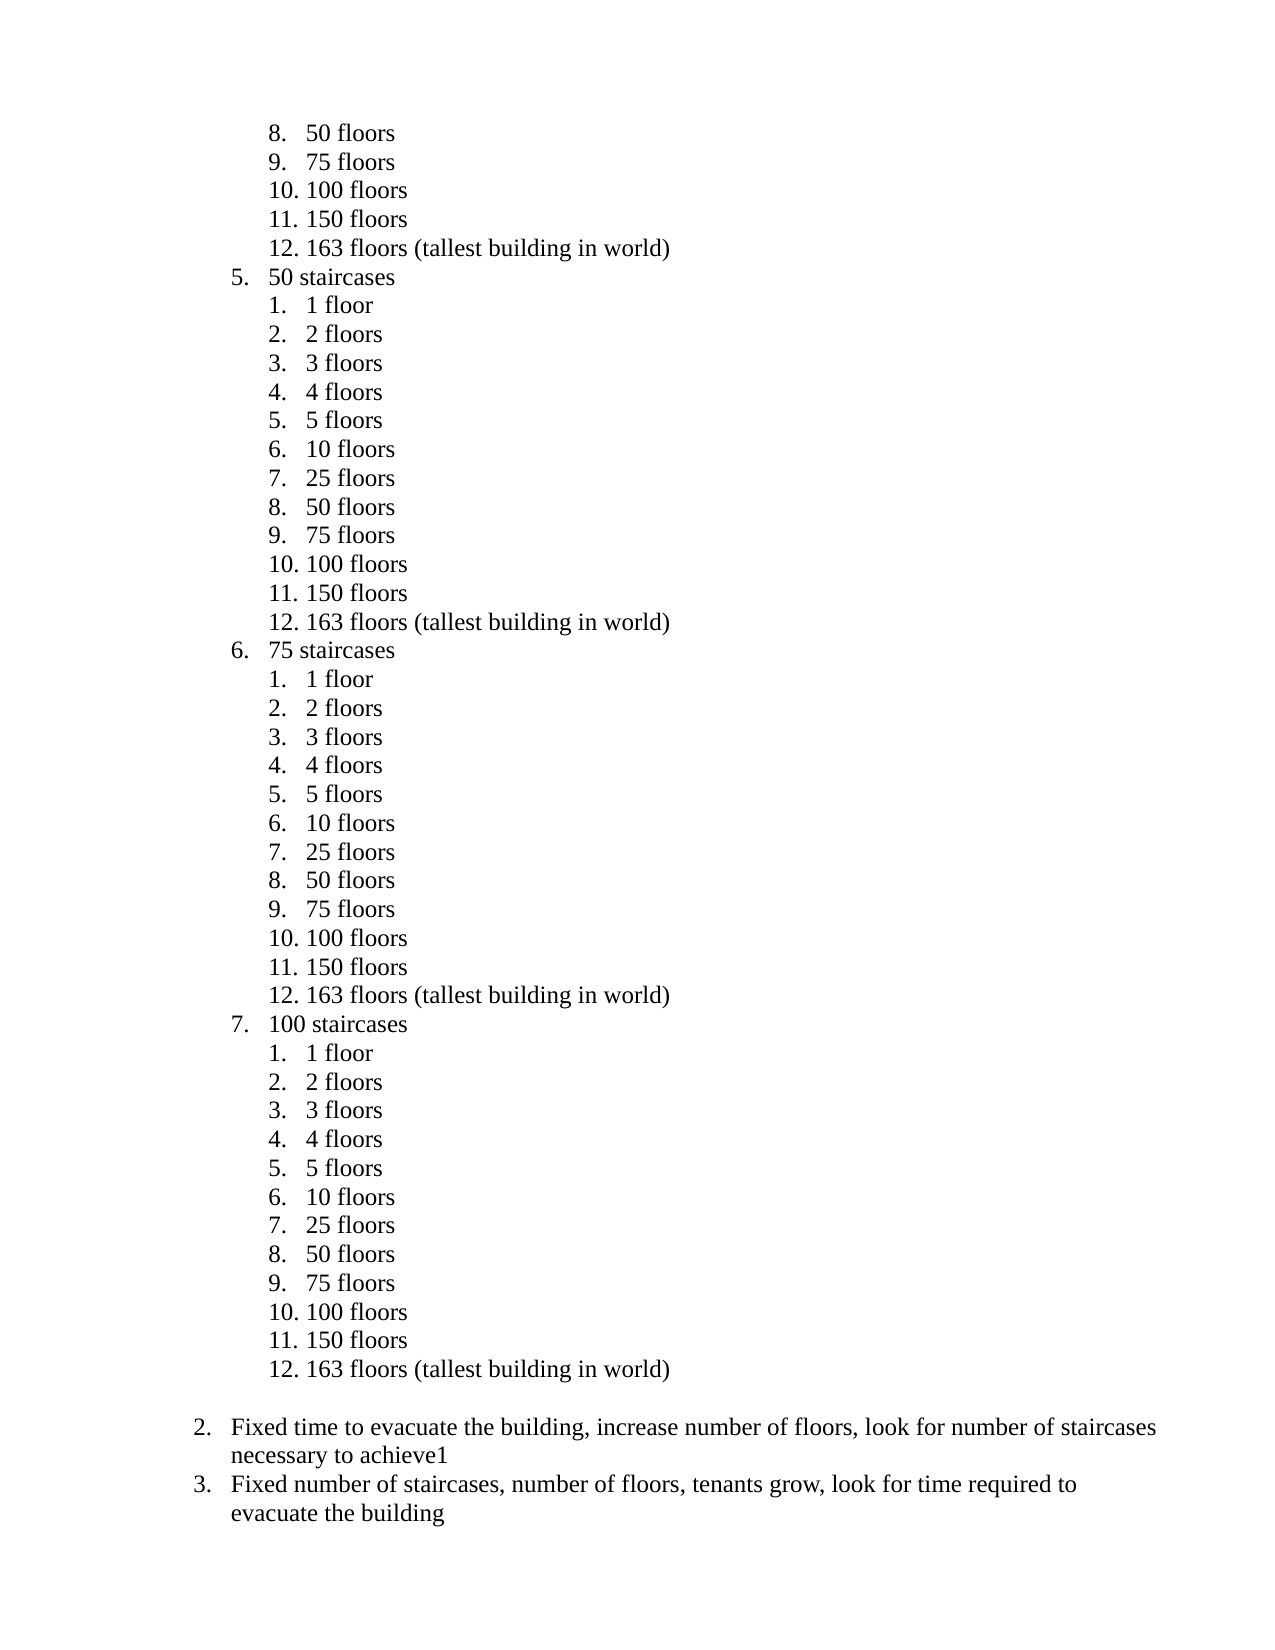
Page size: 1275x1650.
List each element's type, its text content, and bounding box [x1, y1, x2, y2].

list 150 floors [268, 1326, 1157, 1354]
list Fixed time to evacuate the building, increase number of floors, look for number of staircases necessary to achieve1 [193, 1412, 1157, 1469]
list 75 staircases [231, 636, 1157, 664]
list Fixed number of staircases, number of floors, tenants grow, look for time required to evacuate the building [193, 1469, 1157, 1527]
list 163 floors (tallest building in world) [268, 981, 1157, 1009]
list 163 floors (tallest building in world) [268, 607, 1157, 636]
list 50 floors [268, 1239, 1157, 1268]
list 4 floors [268, 377, 1157, 406]
list 163 floors (tallest building in world) [268, 1354, 1157, 1383]
list 75 floors [268, 521, 1157, 549]
list 3 floors [268, 1096, 1157, 1124]
list 4 floors [268, 751, 1157, 779]
list 2 floors [268, 1067, 1157, 1096]
list 25 floors [268, 463, 1157, 492]
list 150 floors [268, 204, 1157, 233]
list 10 floors [268, 808, 1157, 837]
list 3 floors [268, 348, 1157, 377]
list 5 floors [268, 1153, 1157, 1182]
list 100 floors [268, 549, 1157, 578]
list 50 floors [268, 492, 1157, 521]
list 10 floors [268, 1182, 1157, 1211]
list 100 floors [268, 1297, 1157, 1326]
list 100 staircases [231, 1009, 1157, 1038]
list 3 floors [268, 722, 1157, 751]
list 2 floors [268, 693, 1157, 722]
list 2 floors [268, 319, 1157, 348]
list 100 floors [268, 923, 1157, 952]
list 50 staircases [231, 262, 1157, 291]
list 1 floor [268, 1038, 1157, 1067]
list 25 floors [268, 1211, 1157, 1239]
list 4 floors [268, 1124, 1157, 1153]
list 75 floors [268, 1268, 1157, 1297]
list 75 floors [268, 147, 1157, 176]
list 25 floors [268, 837, 1157, 866]
list 10 floors [268, 434, 1157, 463]
list 100 floors [268, 176, 1157, 204]
list 50 floors [268, 866, 1157, 894]
list 150 floors [268, 578, 1157, 607]
list 1 floor [268, 664, 1157, 693]
list 5 floors [268, 406, 1157, 434]
list 163 floors (tallest building in world) [268, 233, 1157, 262]
list 5 floors [268, 779, 1157, 808]
list 1 floor [268, 291, 1157, 319]
list 150 floors [268, 952, 1157, 981]
list 50 floors [268, 118, 1157, 147]
list 75 floors [268, 894, 1157, 923]
